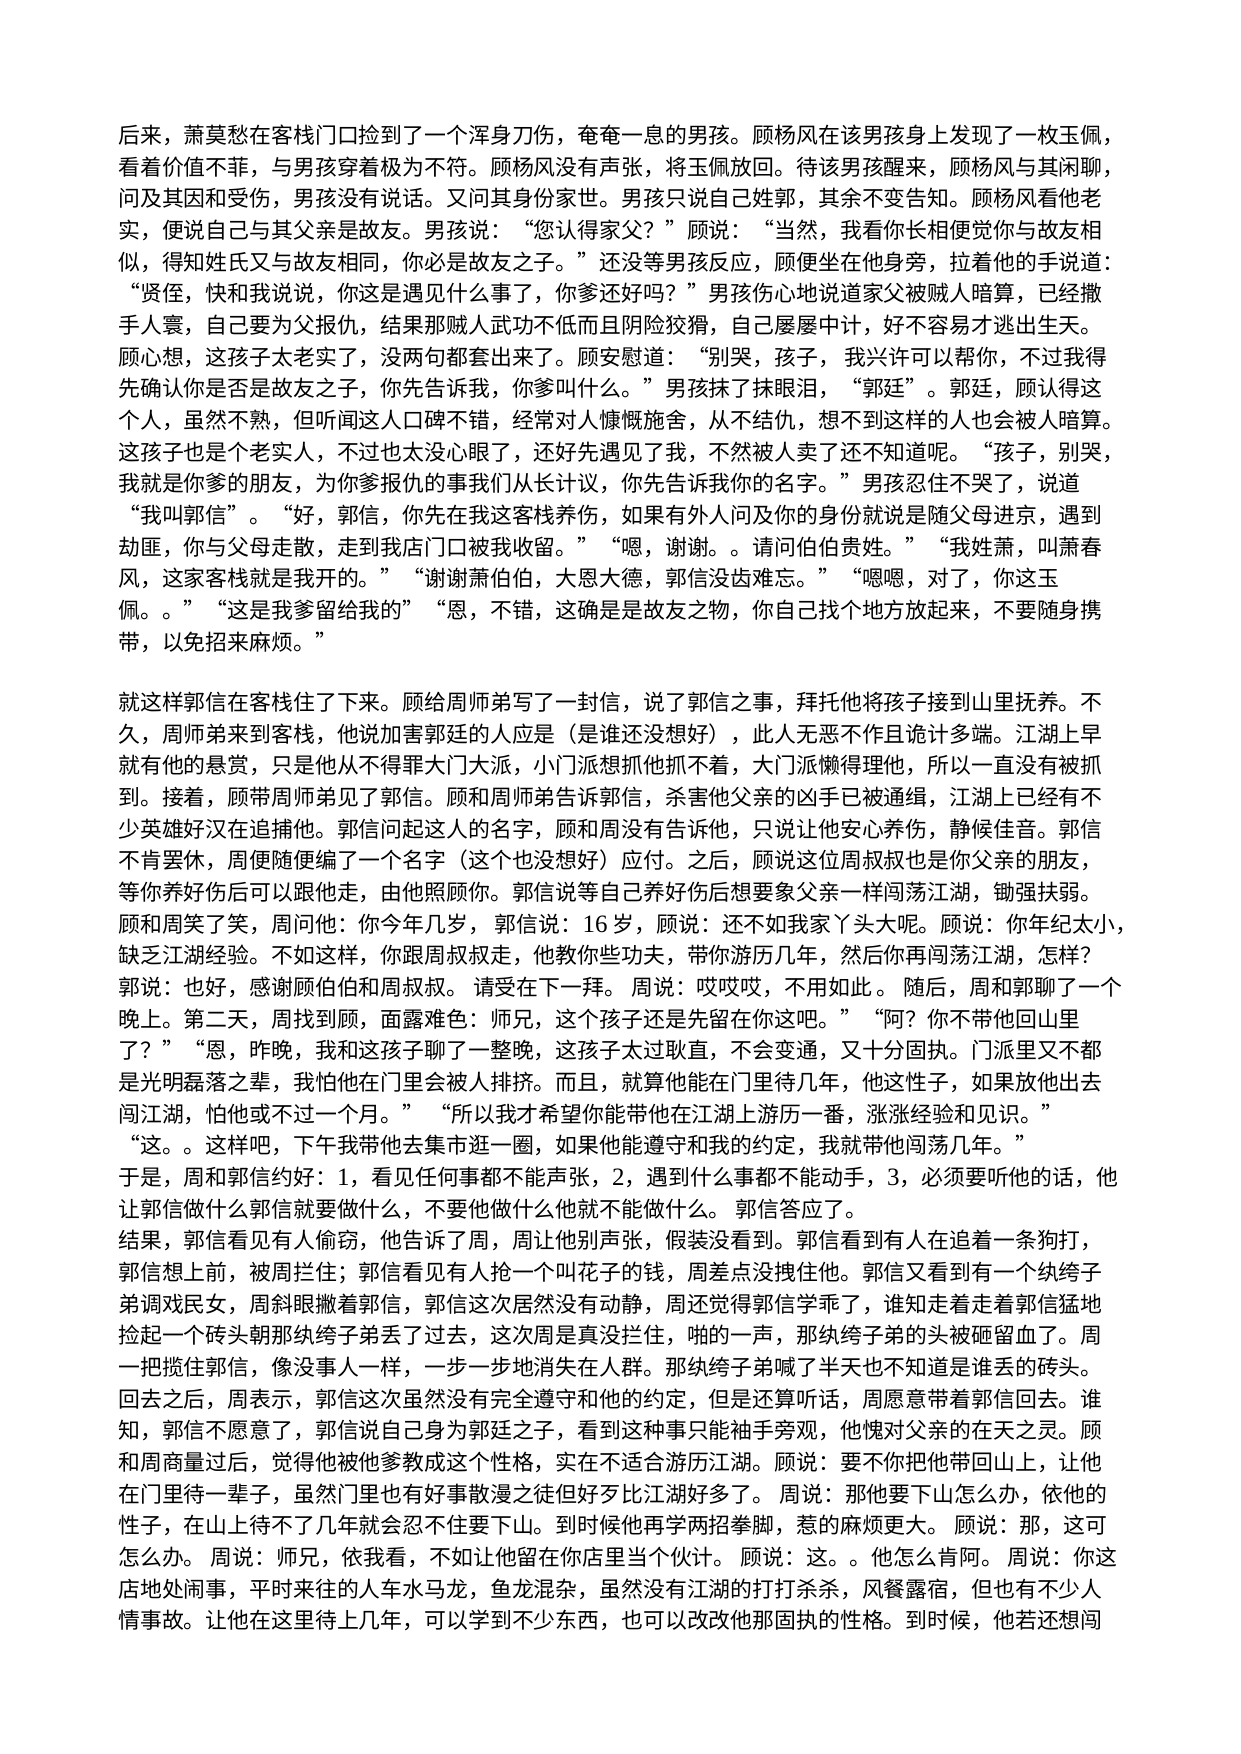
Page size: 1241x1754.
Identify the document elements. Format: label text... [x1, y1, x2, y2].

text 于是，周和郭信约好：1，看见任何事都不能声张，2，遇到什么事都不能动手，3，必须要听他的话，他让郭信做什么郭信就要做什么，不要他做什么他就不能做什么。 郭信答应了。 [118, 1160, 1122, 1223]
text 就这样郭信在客栈住了下来。顾给周师弟写了一封信，说了郭信之事，拜托他将孩子接到山里抚养。不久，周师弟来到客栈，他说加害郭廷的人应是（是谁还没想好），此人无恶不作且诡计多端。江湖上早就有他的悬赏，只是他从不得罪大门大派，小门派想抓他抓不着，大门派懒得理他，所以一直没有被抓到。接着，顾带周师弟见了郭信。顾和周师弟告诉郭信，杀害他父亲的凶手已被通缉，江湖上已经有不少英雄好汉在追捕他。郭信问起这人的名字，顾和周没有告诉他，只说让他安心养伤，静候佳音。郭信不肯罢休，周便随便编了一个名字（这个也没想好）应付。之后，顾说这位周叔叔也是你父亲的朋友，等你养好伤后可以跟他走，由他照顾你。郭信说等自己养好伤后想要象父亲一样闯荡江湖，锄强扶弱。顾和周笑了笑，周问他：你今年几岁， 郭信说：16岁，顾说：还不如我家丫头大呢。顾说：你年纪太小，缺乏江湖经验。不如这样，你跟周叔叔走，他教你些功夫，带你游历几年，然后你再闯荡江湖，怎样？ 郭说：也好，感谢顾伯伯和周叔叔。 请受在下一拜。 周说：哎哎哎，不用如此 。 随后，周和郭聊了一个晚上。第二天，周找到顾，面露难色：师兄，这个孩子还是先留在你这吧。”“阿？你不带他回山里了？”“恩，昨晚，我和这孩子聊了一整晚，这孩子太过耿直，不会变通，又十分固执。门派里又不都是光明磊落之辈，我怕他在门里会被人排挤。而且，就算他能在门里待几年，他这性子，如果放他出去闯江湖，怕他或不过一个月。” “所以我才希望你能带他在江湖上游历一番，涨涨经验和见识。”“这。。这样吧，下午我带他去集市逛一圈，如果他能遵守和我的约定，我就带他闯荡几年。” [118, 685, 1122, 1160]
text 结果，郭信看见有人偷窃，他告诉了周，周让他别声张，假装没看到。郭信看到有人在追着一条狗打，郭信想上前，被周拦住；郭信看见有人抢一个叫花子的钱，周差点没拽住他。郭信又看到有一个纨绔子弟调戏民女，周斜眼撇着郭信，郭信这次居然没有动静，周还觉得郭信学乖了，谁知走着走着郭信猛地捡起一个砖头朝那纨绔子弟丢了过去，这次周是真没拦住，啪的一声，那纨绔子弟的头被砸留血了。周一把揽住郭信，像没事人一样，一步一步地消失在人群。那纨绔子弟喊了半天也不知道是谁丢的砖头。回去之后，周表示，郭信这次虽然没有完全遵守和他的约定，但是还算听话，周愿意带着郭信回去。谁知，郭信不愿意了，郭信说自己身为郭廷之子，看到这种事只能袖手旁观，他愧对父亲的在天之灵。顾和周商量过后，觉得他被他爹教成这个性格，实在不适合游历江湖。顾说：要不你把他带回山上，让他在门里待一辈子，虽然门里也有好事散漫之徒但好歹比江湖好多了。 周说：那他要下山怎么办，依他的性子，在山上待不了几年就会忍不住要下山。到时候他再学两招拳脚，惹的麻烦更大。 顾说：那，这可怎么办。 周说：师兄，依我看，不如让他留在你店里当个伙计。 顾说：这。。他怎么肯阿。 周说：你这店地处闹事，平时来往的人车水马龙，鱼龙混杂，虽然没有江湖的打打杀杀，风餐露宿，但也有不少人情事故。让他在这里待上几年，可以学到不少东西，也可以改改他那固执的性格。到时候，他若还想闯 [118, 1223, 1122, 1635]
text 后来，萧莫愁在客栈门口捡到了一个浑身刀伤，奄奄一息的男孩。顾杨风在该男孩身上发现了一枚玉佩，看着价值不菲，与男孩穿着极为不符。顾杨风没有声张，将玉佩放回。待该男孩醒来，顾杨风与其闲聊，问及其因和受伤，男孩没有说话。又问其身份家世。男孩只说自己姓郭，其余不变告知。顾杨风看他老实，便说自己与其父亲是故友。男孩说：“您认得家父？”顾说：“当然，我看你长相便觉你与故友相似，得知姓氏又与故友相同，你必是故友之子。”还没等男孩反应，顾便坐在他身旁，拉着他的手说道：“贤侄，快和我说说，你这是遇见什么事了，你爹还好吗？”男孩伤心地说道家父被贼人暗算，已经撒手人寰，自己要为父报仇，结果那贼人武功不低而且阴险狡猾，自己屡屡中计，好不容易才逃出生天。顾心想，这孩子太老实了，没两句都套出来了。顾安慰道：“别哭，孩子， 我兴许可以帮你，不过我得先确认你是否是故友之子，你先告诉我，你爹叫什么。”男孩抹了抹眼泪，“郭廷”。郭廷，顾认得这个人，虽然不熟，但听闻这人口碑不错，经常对人慷慨施舍，从不结仇，想不到这样的人也会被人暗算。这孩子也是个老实人，不过也太没心眼了，还好先遇见了我，不然被人卖了还不知道呢。“孩子，别哭，我就是你爹的朋友，为你爹报仇的事我们从长计议，你先告诉我你的名字。”男孩忍住不哭了，说道“我叫郭信”。“好，郭信，你先在我这客栈养伤，如果有外人问及你的身份就说是随父母进京，遇到劫匪，你与父母走散，走到我店门口被我收留。”“嗯，谢谢。。请问伯伯贵姓。”“我姓萧，叫萧春风，这家客栈就是我开的。”“谢谢萧伯伯，大恩大德，郭信没齿难忘。”“嗯嗯，对了，你这玉佩。。”“这是我爹留给我的”“恩，不错，这确是是故友之物，你自己找个地方放起来，不要随身携带，以免招来麻烦。” [118, 118, 1122, 656]
